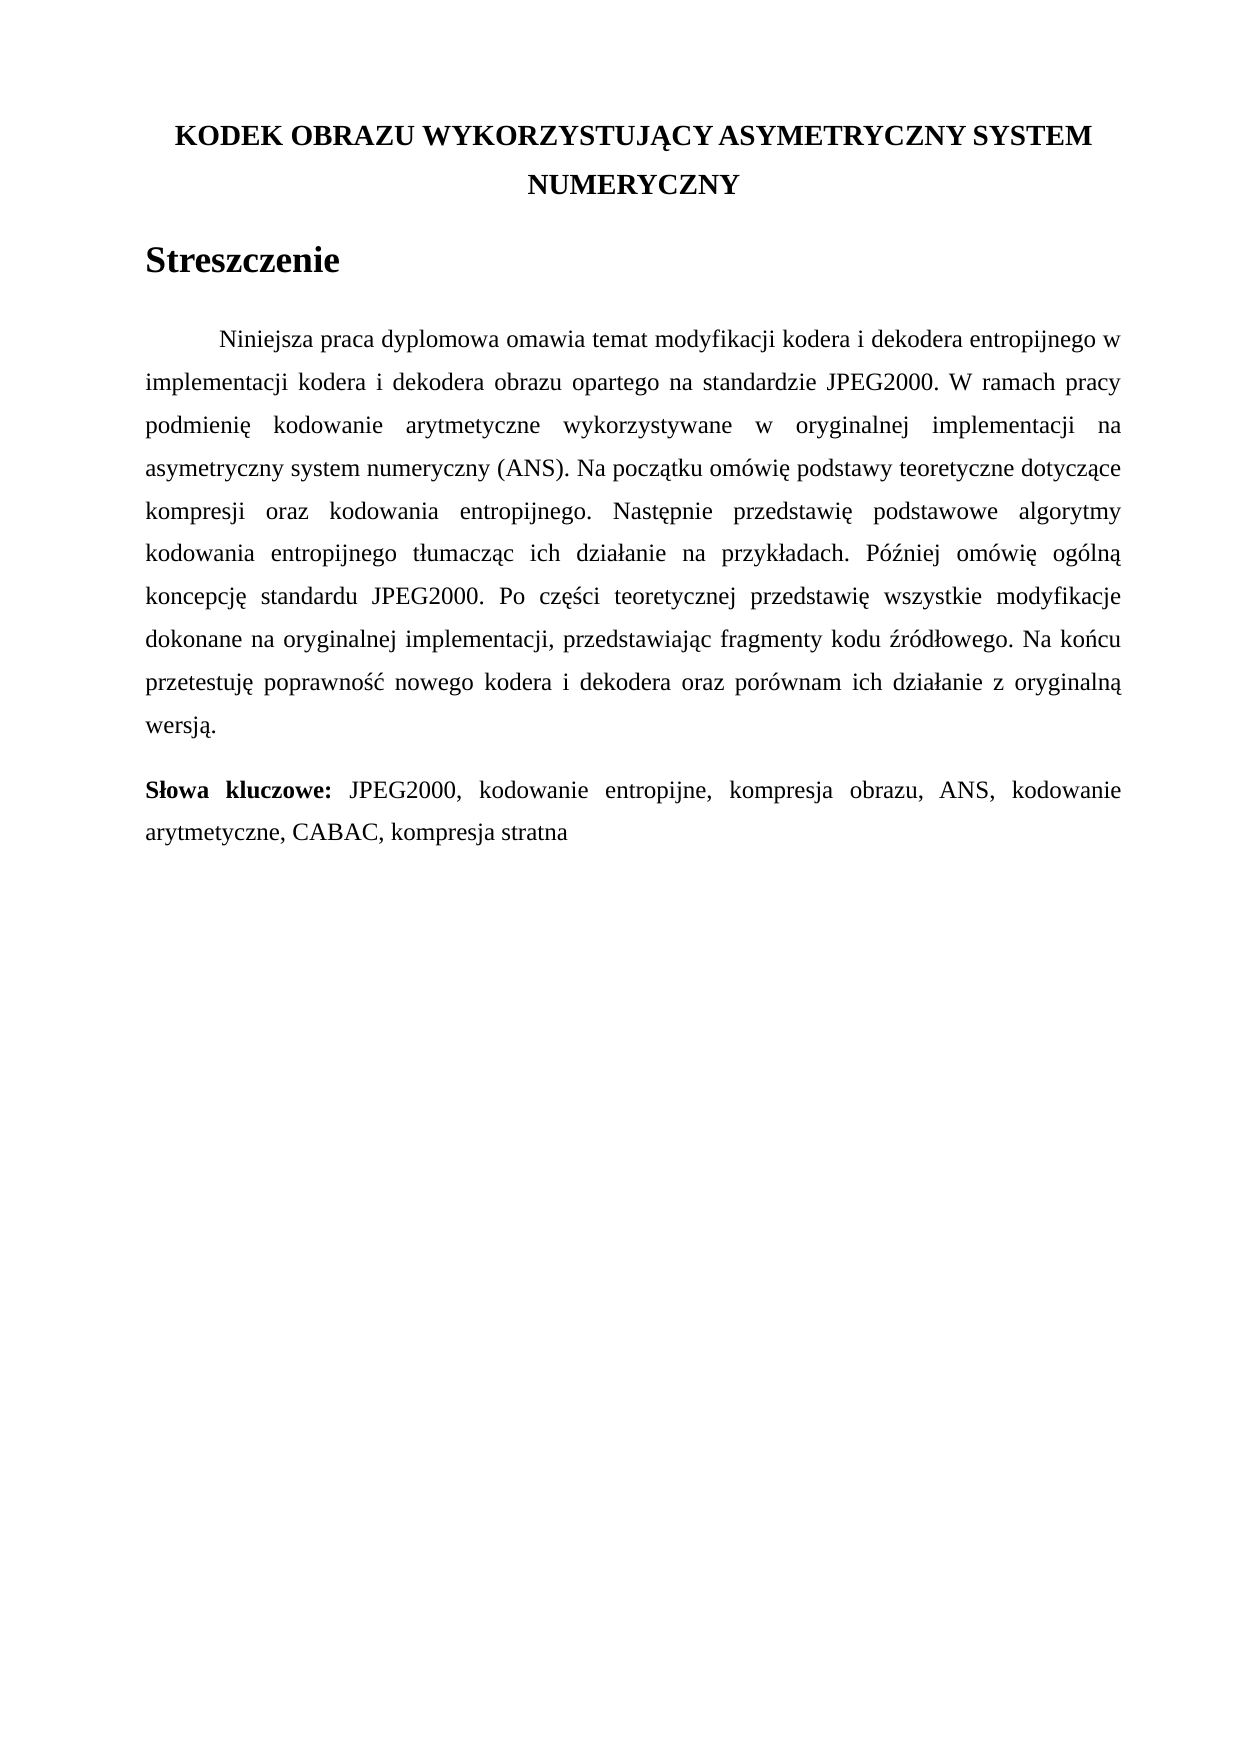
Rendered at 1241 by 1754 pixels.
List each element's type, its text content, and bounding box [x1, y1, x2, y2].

text KODEK OBRAZU WYKORZYSTUJĄCY ASYMETRYCZNY SYSTEM NUMERYCZNY [145, 118, 1122, 201]
text Słowa kluczowe: JPEG2000, kodowanie entropijne, kompresja obrazu, ANS, kodowanie arytmetyczne, CABAC, kompresja stratna [145, 776, 1122, 846]
text Niniejsza praca dyplomowa omawia temat modyfikacji kodera i dekodera entropijnego w implementacji kodera i dekodera obrazu opartego na standardzie JPEG2000. W ramach pracy podmienię kodowanie arytmetyczne wykorzystywane w oryginalnej implementacji na asymetryczny system numeryczny (ANS). Na początku omówię podstawy teoretyczne dotyczące kompresji oraz kodowania entropijnego. Następnie przedstawię podstawowe algorytmy kodowania entropijnego tłumacząc ich działanie na przykładach. Później omówię ogólną koncepcję standardu JPEG2000. Po części teoretycznej przedstawię wszystkie modyfikacje dokonane na oryginalnej implementacji, przedstawiając fragmenty kodu źródłowego. Na końcu przetestuję poprawność nowego kodera i dekodera oraz porównam ich działanie z oryginalną wersją. [145, 324, 1122, 738]
text Streszczenie [145, 238, 1122, 281]
